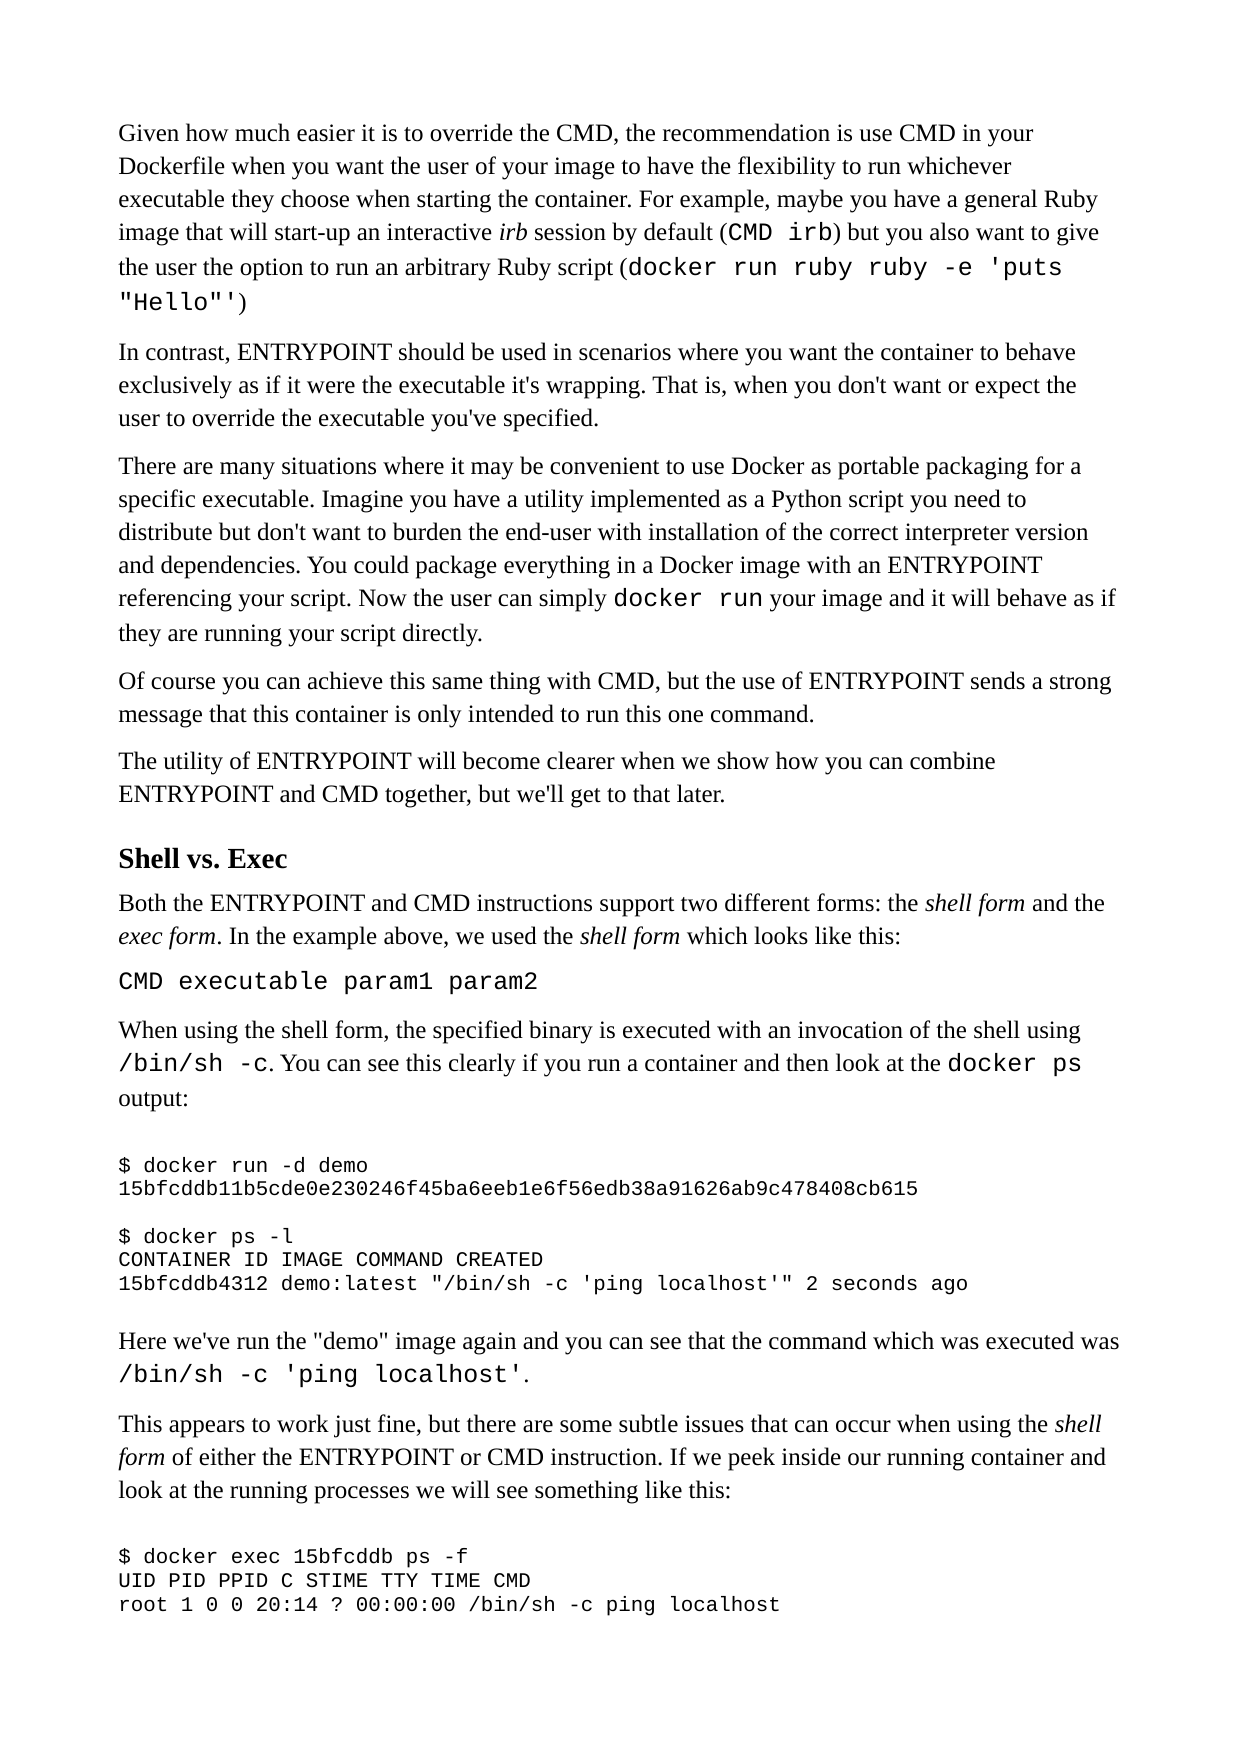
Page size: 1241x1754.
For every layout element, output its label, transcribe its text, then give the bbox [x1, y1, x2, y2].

text $ docker ps -l [118, 1226, 1122, 1249]
text 15bfcddb11b5cde0e230246f45ba6eeb1e6f56edb38a91626ab9c478408cb615 [118, 1178, 1122, 1202]
text CMD executable param1 param2 [118, 968, 1122, 997]
text The utility of ENTRYPOINT will become clearer when we show how you can combine ENTRYPOINT and CMD together, but we'll get to that later. [118, 746, 1122, 808]
text UID PID PPID C STIME TTY TIME CMD [118, 1570, 1122, 1594]
text $ docker exec 15bfcddb ps -f [118, 1546, 1122, 1570]
text This appears to work just fine, but there are some subtle issues that can occur when using the shell form of either the ENTRYPOINT or CMD instruction. If we peek inside our running container and look at the running processes we will see something like this: [118, 1409, 1122, 1504]
text CONTAINER ID IMAGE COMMAND CREATED [118, 1249, 1122, 1273]
text 15bfcddb4312 demo:latest "/bin/sh -c 'ping localhost'" 2 seconds ago [118, 1273, 1122, 1297]
text In contrast, ENTRYPOINT should be used in scenarios where you want the container to behave exclusively as if it were the executable it's wrapping. That is, when you don't want or expect the user to override the executable you've specified. [118, 337, 1122, 432]
text root 1 0 0 20:14 ? 00:00:00 /bin/sh -c ping localhost [118, 1594, 1122, 1617]
text When using the shell form, the specified binary is executed with an invocation of the shell using /bin/sh -c. You can see this clearly if you run a container and then look at the docker ps output: [118, 1015, 1122, 1112]
text Here we've run the "demo" image again and you can see that the command which was executed was /bin/sh -c 'ping localhost'. [118, 1326, 1122, 1390]
subtitle Shell vs. Exec [118, 842, 1122, 875]
text Of course you can achieve this same thing with CMD, but the use of ENTRYPOINT sends a strong message that this container is only intended to run this one command. [118, 666, 1122, 728]
text There are many situations where it may be convenient to use Docker as portable packaging for a specific executable. Imagine you have a utility implemented as a Python script you need to distribute but don't want to burden the end-user with installation of the correct interpreter version and dependencies. You could package everything in a Docker image with an ENTRYPOINT referencing your script. Now the user can simply docker run your image and it will behave as if they are running your script directly. [118, 451, 1122, 647]
text $ docker run -d demo [118, 1155, 1122, 1178]
text Both the ENTRYPOINT and CMD instructions support two different forms: the shell form and the exec form. In the example above, we used the shell form which looks like this: [118, 888, 1122, 949]
text Given how much easier it is to override the CMD, the recommendation is use CMD in your Dockerfile when you want the user of your image to have the flexibility to run whichever executable they choose when starting the container. For example, maybe you have a general Ruby image that will start-up an interactive irb session by default (CMD irb) but you also want to give the user the option to run an arbitrary Ruby script (docker run ruby ruby -e 'puts "Hello"') [118, 118, 1122, 318]
